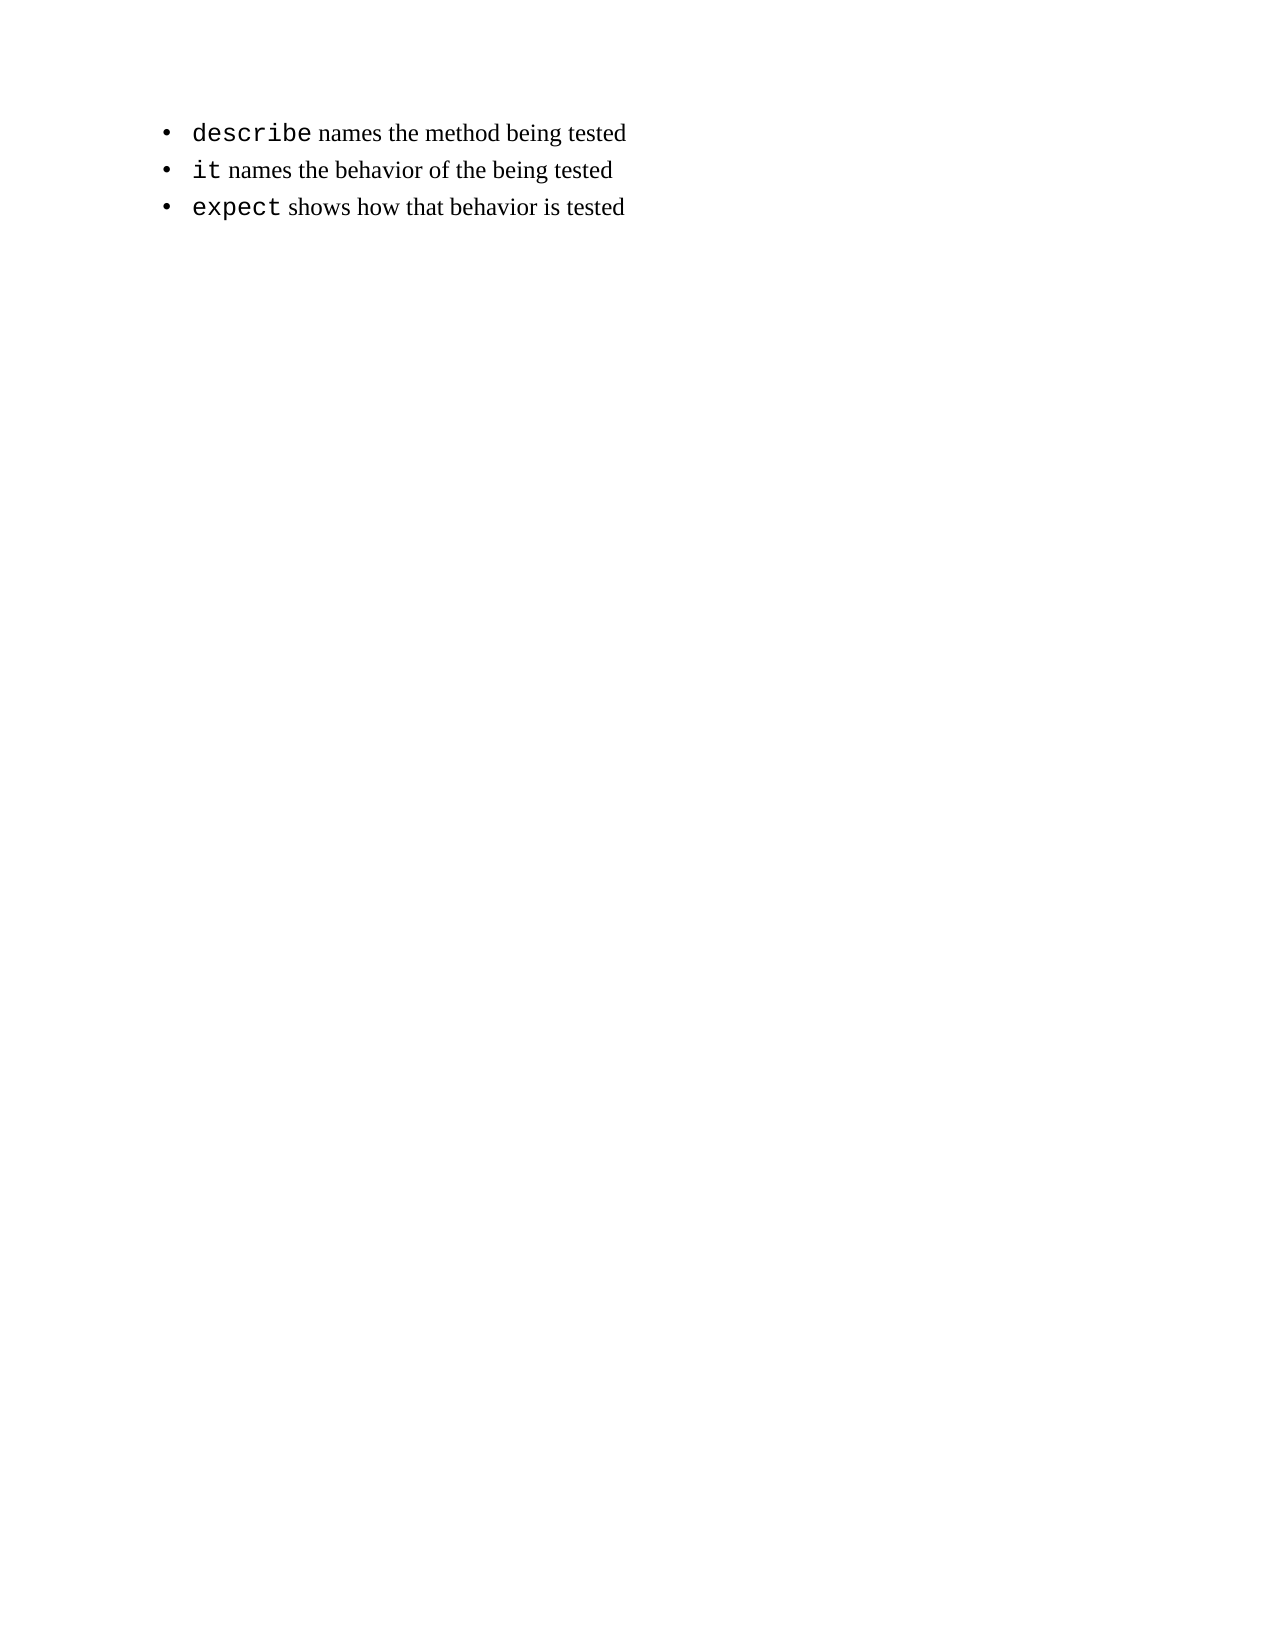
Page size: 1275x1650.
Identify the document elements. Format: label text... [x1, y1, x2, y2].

list it names the behavior of the being tested [162, 155, 1157, 186]
list describe names the method being tested [162, 118, 1157, 149]
list expect shows how that behavior is tested [162, 192, 1157, 223]
